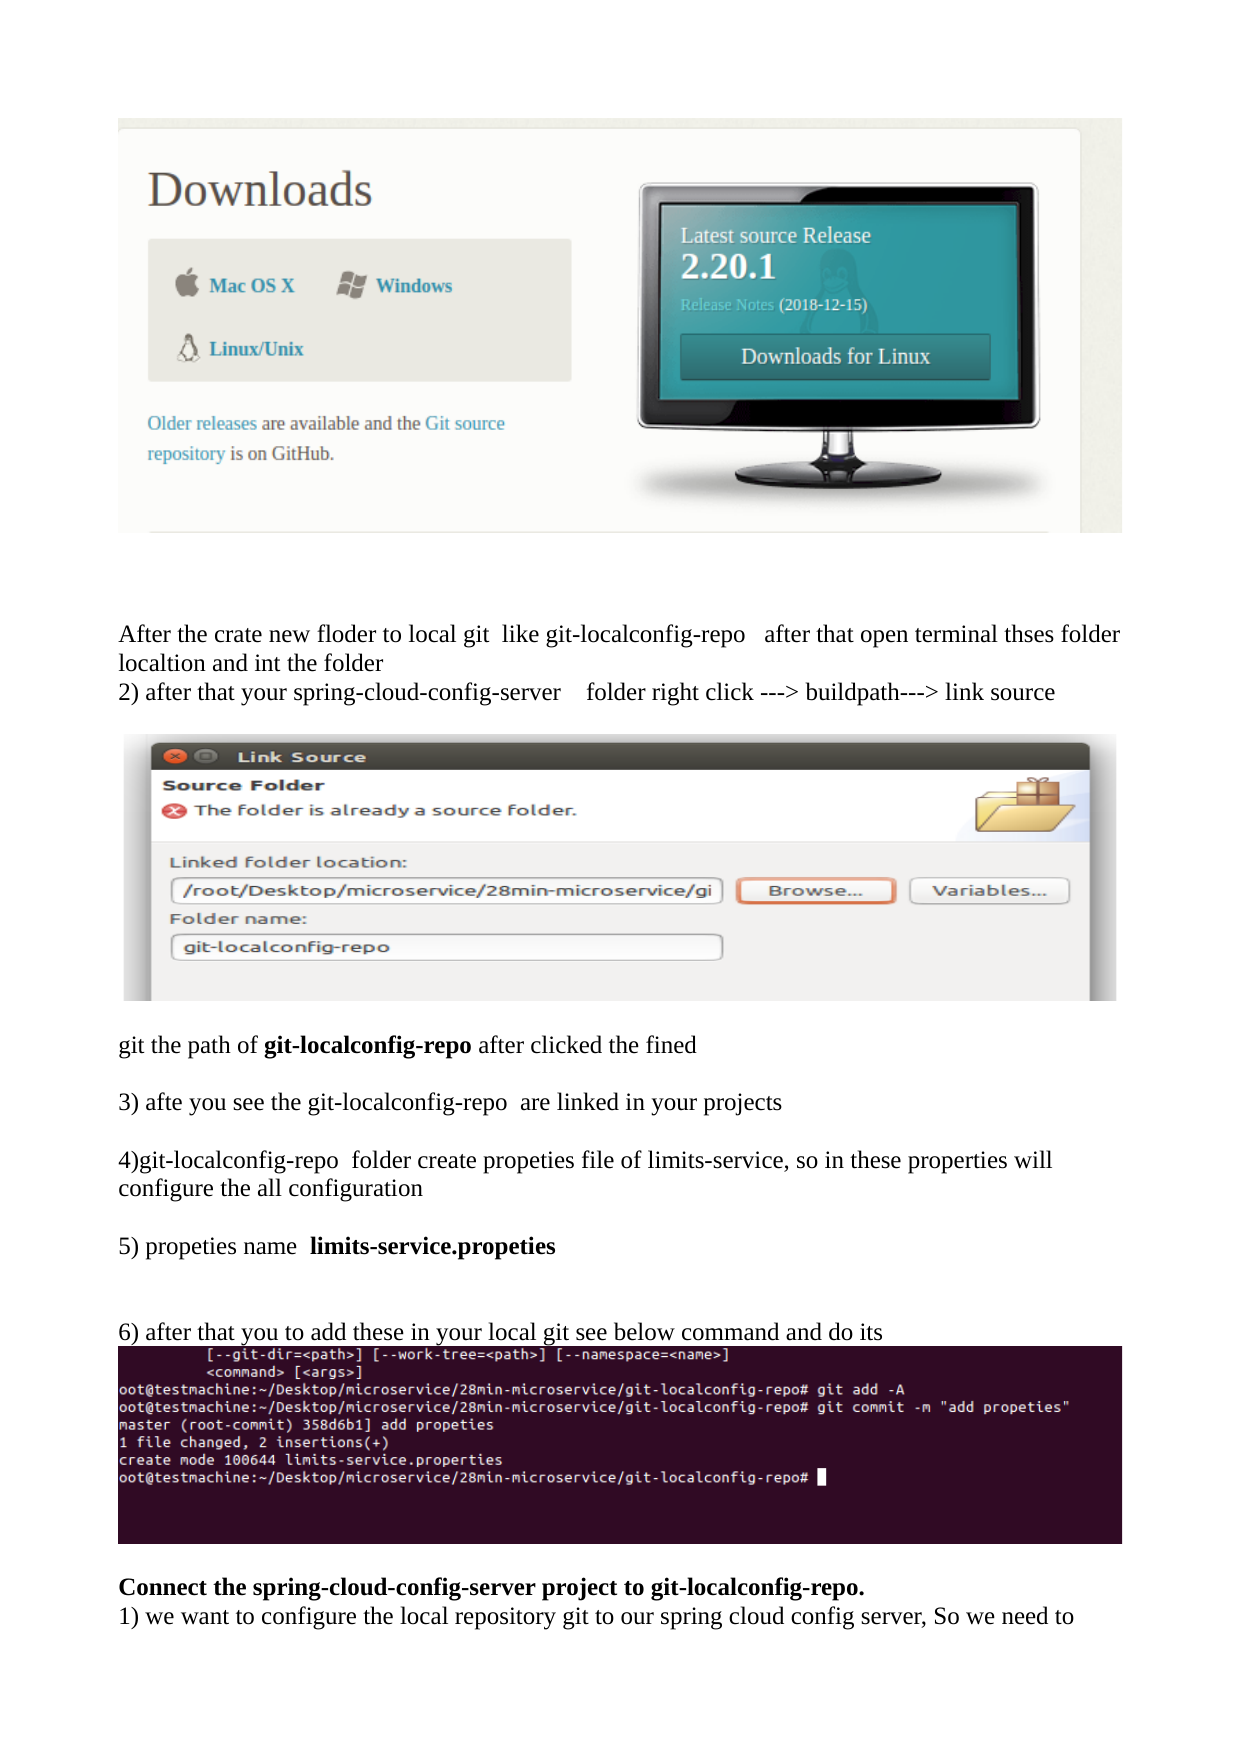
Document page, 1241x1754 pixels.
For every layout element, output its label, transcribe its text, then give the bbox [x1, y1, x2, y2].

text Connect the spring-cloud-config-server project to git-localconfig-repo. [118, 1572, 1122, 1601]
picture [118, 1346, 1123, 1544]
text 1) we want to configure the local repository git to our spring cloud config server, So we need to [118, 1601, 1122, 1629]
text 4)git-localconfig-repo folder create propeties file of limits-service, so in these properties will configure the all configuration [118, 1145, 1122, 1202]
picture [123, 734, 1117, 1001]
text 2) after that your spring-cloud-config-server folder right click ---> buildpath---> link source [118, 677, 1122, 705]
text 6) after that you to add these in your local git see below command and do its [118, 1317, 1122, 1346]
text 3) afte you see the git-localconfig-repo are linked in your projects [118, 1087, 1122, 1116]
picture [118, 118, 1123, 533]
text After the crate new floder to local git like git-localconfig-repo after that open terminal thses folder localtion and int the folder [118, 619, 1122, 677]
text git the path of git-localconfig-repo after clicked the fined [118, 1030, 1122, 1058]
text 5) propeties name limits-service.propeties [118, 1231, 1122, 1260]
